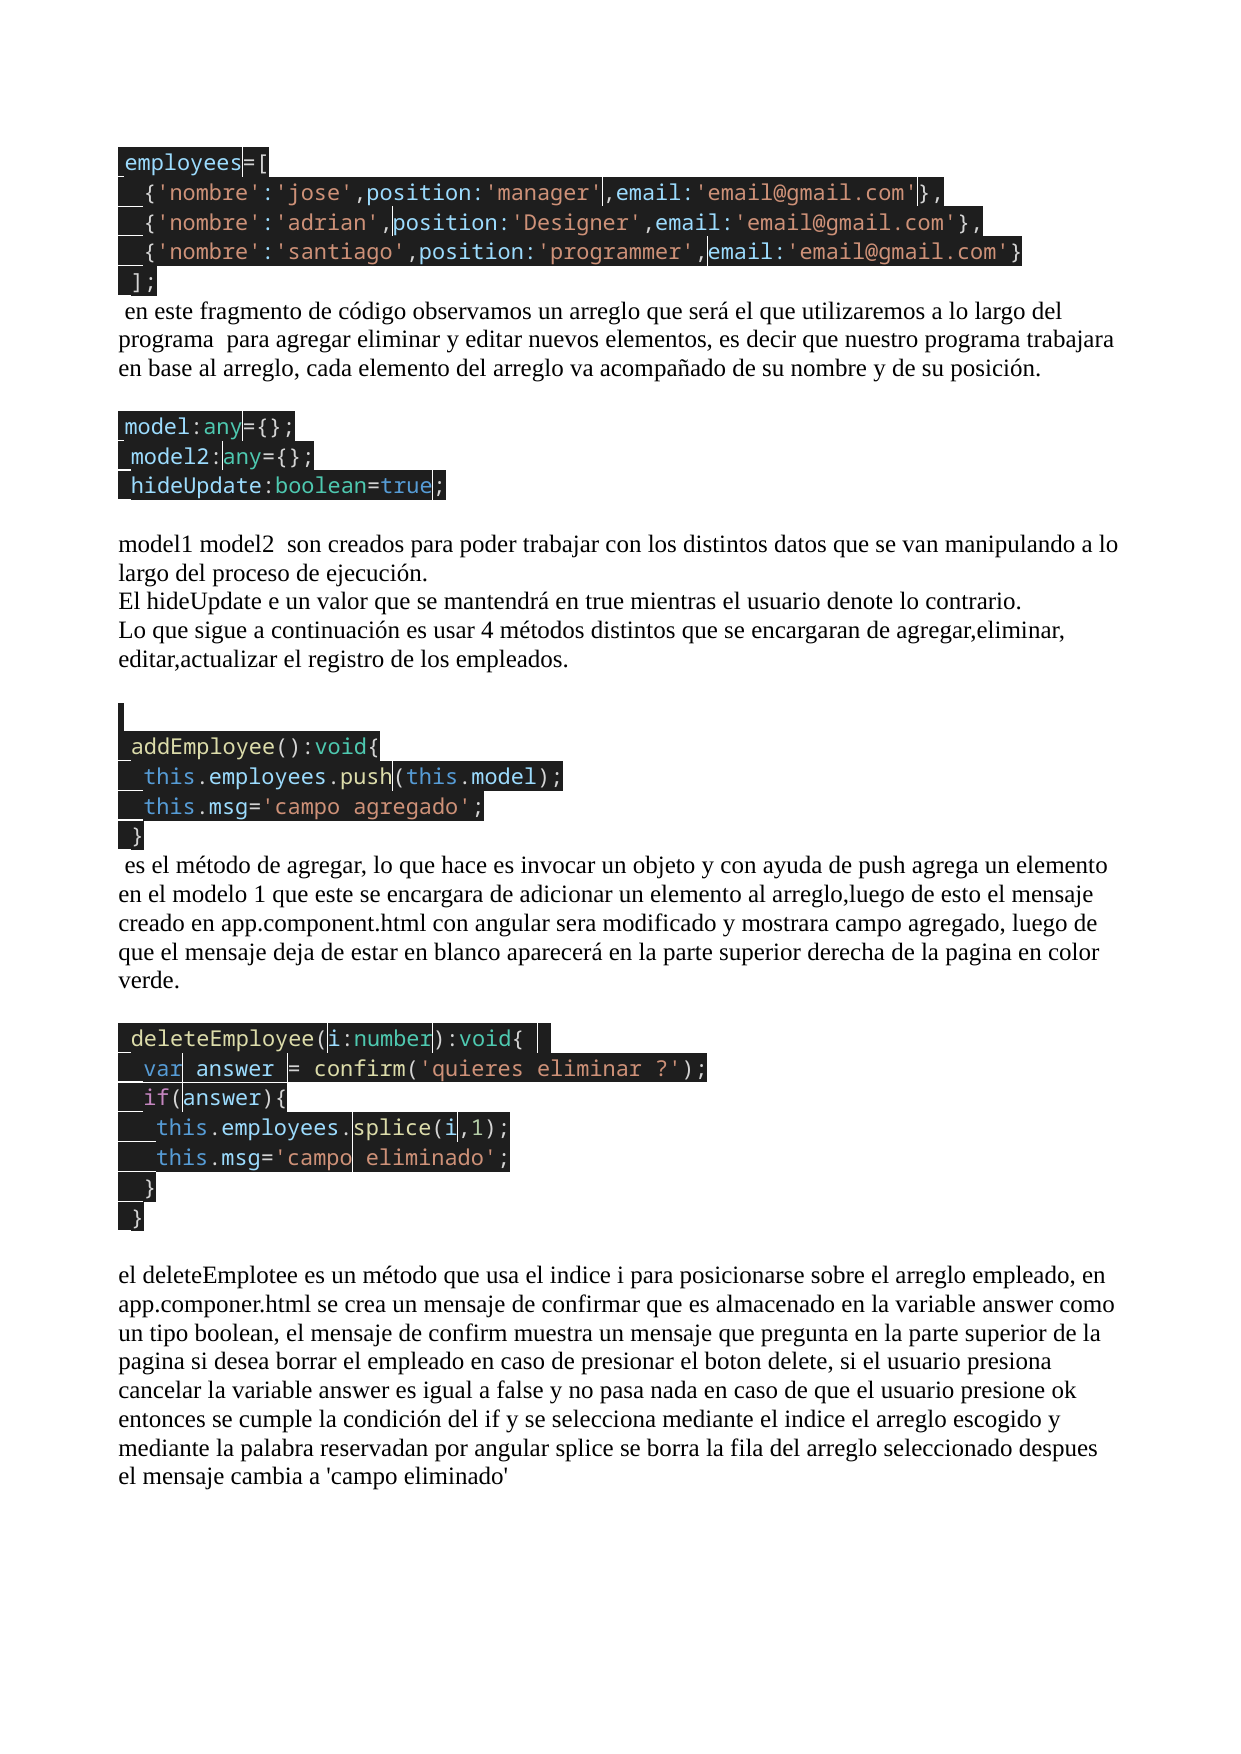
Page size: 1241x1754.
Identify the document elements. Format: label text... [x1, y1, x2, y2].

text Lo que sigue a continuación es usar 4 métodos distintos que se encargaran de agregar,eliminar, editar,actualizar el registro de los empleados. [118, 615, 1122, 673]
text {'nombre':'jose',position:'manager',email:'email@gmail.com'}, [118, 177, 1122, 206]
text model2:any={}; [118, 441, 1122, 470]
text {'nombre':'santiago',position:'programmer',email:'email@gmail.com'} [118, 236, 1122, 266]
text } [118, 1172, 1122, 1202]
text if(answer){ [118, 1082, 1122, 1112]
text El hideUpdate e un valor que se mantendrá en true mientras el usuario denote lo contrario. [118, 586, 1122, 615]
text model:any={}; [118, 411, 1122, 441]
text employees=[ [118, 147, 1122, 177]
text this.msg='campo eliminado'; [118, 1142, 1122, 1172]
text el deleteEmplotee es un método que usa el indice i para posicionarse sobre el arreglo empleado, en app.componer.html se crea un mensaje de confirmar que es almacenado en la variable answer como un tipo boolean, el mensaje de confirm muestra un mensaje que pregunta en la parte superior de la pagina si desea borrar el empleado en caso de presionar el boton delete, si el usuario presiona cancelar la variable answer es igual a false y no pasa nada en caso de que el usuario presione ok entonces se cumple la condición del if y se selecciona mediante el indice el arreglo escogido y mediante la palabra reservadan por angular splice se borra la fila del arreglo seleccionado despues el mensaje cambia a 'campo eliminado' [118, 1260, 1122, 1490]
text en este fragmento de código observamos un arreglo que será el que utilizaremos a lo largo del programa para agregar eliminar y editar nuevos elementos, es decir que nuestro programa trabajara en base al arreglo, cada elemento del arreglo va acompañado de su nombre y de su posición. [118, 296, 1122, 382]
text } [118, 821, 1122, 850]
text hideUpdate:boolean=true; [118, 470, 1122, 500]
text ]; [118, 266, 1122, 296]
text } [118, 1202, 1122, 1231]
text var answer = confirm('quieres eliminar ?'); [118, 1053, 1122, 1082]
text this.msg='campo agregado'; [118, 791, 1122, 821]
text this.employees.push(this.model); [118, 761, 1122, 791]
text addEmployee():void{ [118, 731, 1122, 761]
text model1 model2 son creados para poder trabajar con los distintos datos que se van manipulando a lo largo del proceso de ejecución. [118, 529, 1122, 586]
text {'nombre':'adrian',position:'Designer',email:'email@gmail.com'}, [118, 206, 1122, 236]
text es el método de agregar, lo que hace es invocar un objeto y con ayuda de push agrega un elemento en el modelo 1 que este se encargara de adicionar un elemento al arreglo,luego de esto el mensaje creado en app.component.html con angular sera modificado y mostrara campo agregado, luego de que el mensaje deja de estar en blanco aparecerá en la parte superior derecha de la pagina en color verde. [118, 850, 1122, 994]
text deleteEmployee(i:number):void{ [118, 1023, 1122, 1053]
text this.employees.splice(i,1); [118, 1112, 1122, 1142]
